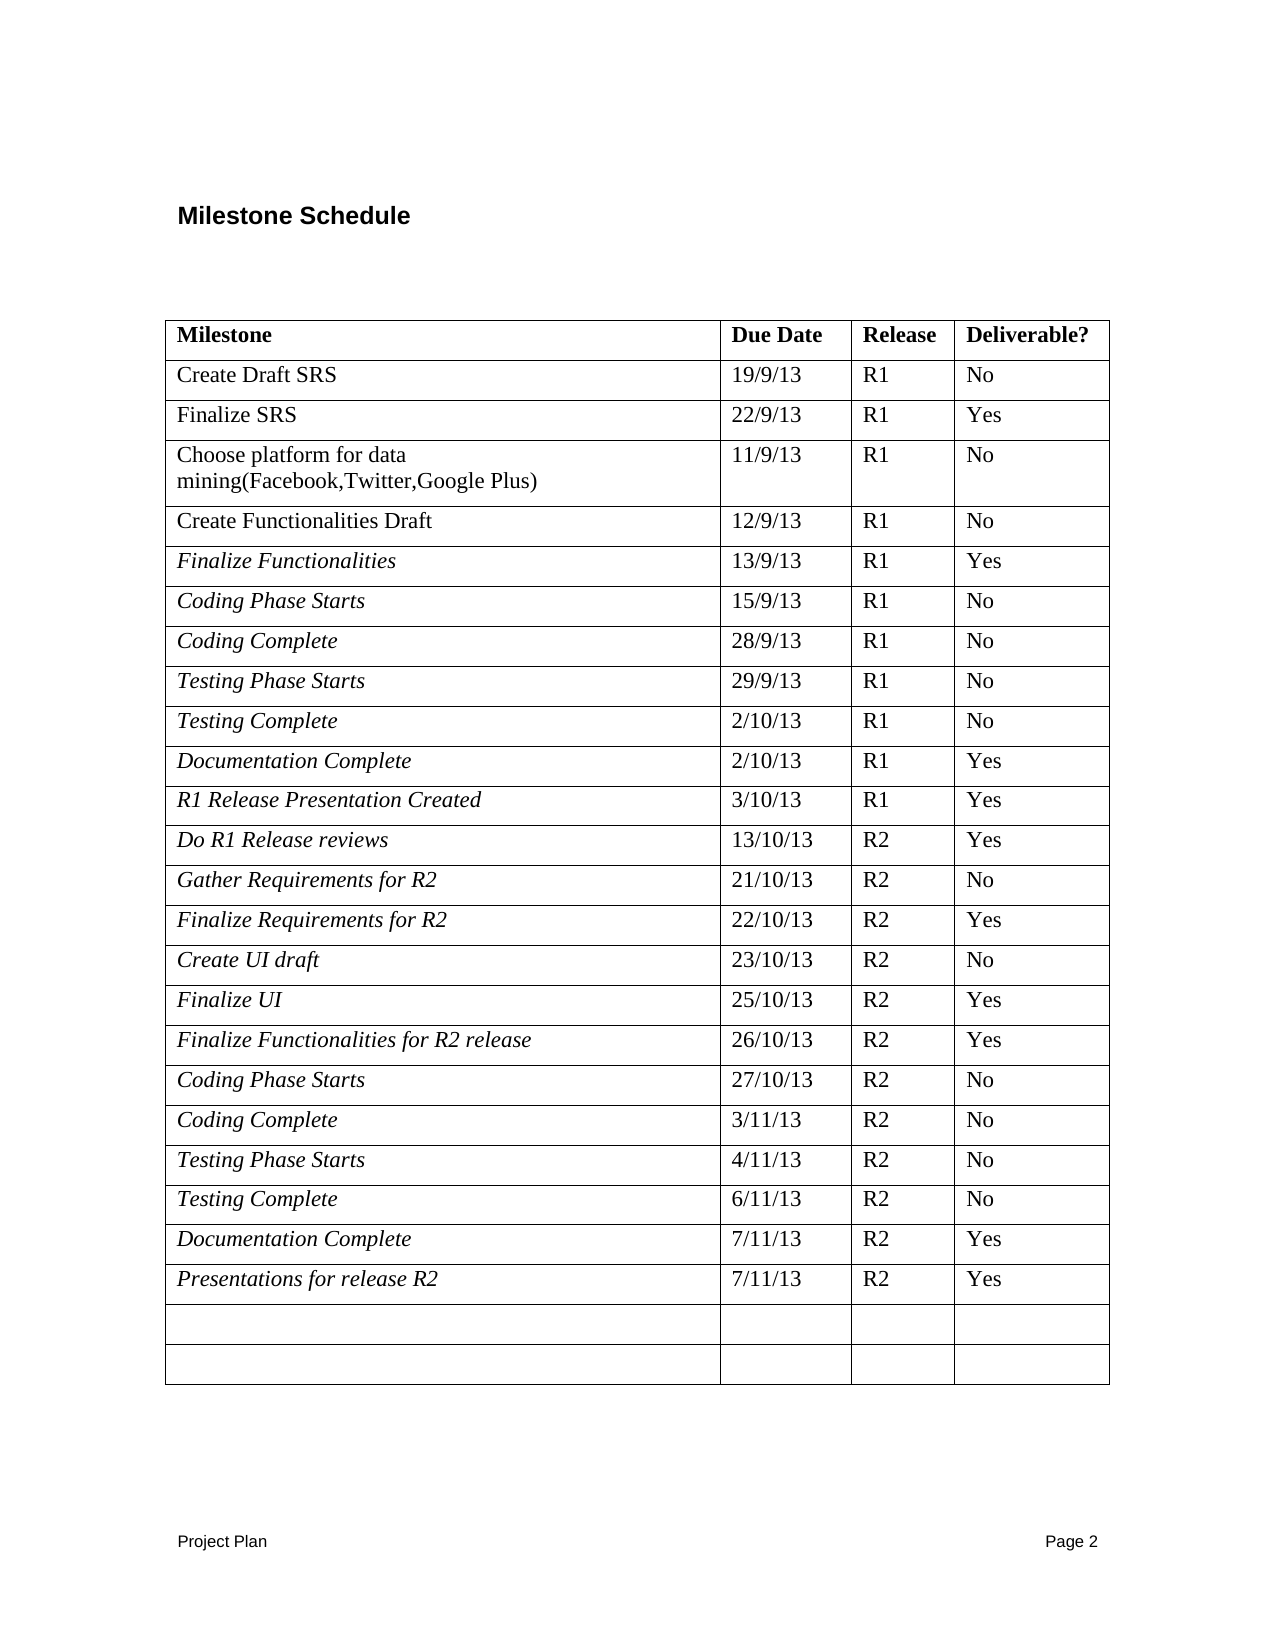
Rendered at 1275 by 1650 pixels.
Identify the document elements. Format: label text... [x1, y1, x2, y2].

table_cell R1 [852, 667, 954, 706]
table_cell 22/10/13 [721, 906, 851, 945]
table_cell No [955, 361, 1109, 400]
table_cell 26/10/13 [721, 1026, 851, 1065]
table_cell R2 [852, 1026, 954, 1065]
table_cell 7/11/13 [721, 1225, 851, 1264]
table_cell Testing Complete [166, 1186, 720, 1224]
table_cell R2 [852, 906, 954, 945]
table_cell Yes [955, 1026, 1109, 1065]
table_cell 13/9/13 [721, 547, 851, 586]
table_cell Coding Complete [166, 1106, 720, 1144]
table_cell 7/11/13 [721, 1265, 851, 1304]
table_cell No [955, 1066, 1109, 1105]
table_cell R1 [852, 787, 954, 825]
table_cell Yes [955, 787, 1109, 825]
table_cell Yes [955, 986, 1109, 1025]
table_cell 15/9/13 [721, 587, 851, 626]
table_header Deliverable? [955, 321, 1109, 360]
table_cell Yes [955, 1225, 1109, 1264]
table_cell R2 [852, 946, 954, 985]
table_cell Create UI draft [166, 946, 720, 985]
table_cell Yes [955, 547, 1109, 586]
table_cell 12/9/13 [721, 507, 851, 546]
table_cell R1 [852, 707, 954, 746]
table_cell Yes [955, 1265, 1109, 1304]
table_cell No [955, 667, 1109, 706]
table_cell No [955, 627, 1109, 666]
table_cell [166, 1305, 720, 1344]
table_cell R2 [852, 1106, 954, 1144]
table_cell R2 [852, 826, 954, 865]
table_cell 6/11/13 [721, 1186, 851, 1224]
table_cell R1 [852, 441, 954, 506]
table_cell Presentations for release R2 [166, 1265, 720, 1304]
table_cell No [955, 946, 1109, 985]
table_cell No [955, 587, 1109, 626]
table_cell 2/10/13 [721, 747, 851, 786]
table_cell Create Draft SRS [166, 361, 720, 400]
table_cell R1 [852, 547, 954, 586]
table_cell R2 [852, 866, 954, 905]
table_cell No [955, 707, 1109, 746]
table_cell Choose platform for data mining(Facebook,Twitter,Google Plus) [166, 441, 720, 506]
table_cell Gather Requirements for R2 [166, 866, 720, 905]
table_cell [721, 1305, 851, 1344]
table_cell R1 [852, 587, 954, 626]
table_cell Finalize UI [166, 986, 720, 1025]
table_cell Finalize Functionalities [166, 547, 720, 586]
table_cell R2 [852, 1066, 954, 1105]
table_cell 3/11/13 [721, 1106, 851, 1144]
table_cell R2 [852, 1225, 954, 1264]
table_cell Testing Phase Starts [166, 667, 720, 706]
table_cell R1 [852, 361, 954, 400]
table_cell Testing Phase Starts [166, 1146, 720, 1184]
table_cell Coding Phase Starts [166, 587, 720, 626]
table_cell 19/9/13 [721, 361, 851, 400]
table_cell R1 [852, 627, 954, 666]
table_cell No [955, 1146, 1109, 1184]
table_cell [852, 1305, 954, 1344]
subtitle Milestone Schedule [177, 201, 1098, 230]
table_cell Coding Phase Starts [166, 1066, 720, 1105]
table_header Milestone [166, 321, 720, 360]
table_cell R1 [852, 401, 954, 440]
table_header Release [852, 321, 954, 360]
table_cell 22/9/13 [721, 401, 851, 440]
table_cell R1 Release Presentation Created [166, 787, 720, 825]
table_cell [955, 1305, 1109, 1344]
table_cell R1 [852, 747, 954, 786]
table_cell No [955, 441, 1109, 506]
table_cell Coding Complete [166, 627, 720, 666]
table_cell 25/10/13 [721, 986, 851, 1025]
table_cell Yes [955, 401, 1109, 440]
table_cell Finalize Functionalities for R2 release [166, 1026, 720, 1065]
table_cell Yes [955, 747, 1109, 786]
table_cell No [955, 1106, 1109, 1144]
table_cell 13/10/13 [721, 826, 851, 865]
table_cell R2 [852, 986, 954, 1025]
table_cell Finalize Requirements for R2 [166, 906, 720, 945]
table_cell R2 [852, 1265, 954, 1304]
table_cell 3/10/13 [721, 787, 851, 825]
table_cell R1 [852, 507, 954, 546]
table_cell Documentation Complete [166, 1225, 720, 1264]
table_cell [166, 1345, 720, 1384]
table_cell 28/9/13 [721, 627, 851, 666]
table_cell 11/9/13 [721, 441, 851, 506]
table_cell Yes [955, 826, 1109, 865]
table_cell Create Functionalities Draft [166, 507, 720, 546]
table_cell Finalize SRS [166, 401, 720, 440]
table_cell Testing Complete [166, 707, 720, 746]
table_cell 27/10/13 [721, 1066, 851, 1105]
table_cell 23/10/13 [721, 946, 851, 985]
table_cell [721, 1345, 851, 1384]
table_cell Documentation Complete [166, 747, 720, 786]
table_cell No [955, 1186, 1109, 1224]
table_cell 21/10/13 [721, 866, 851, 905]
table_cell Do R1 Release reviews [166, 826, 720, 865]
table_cell [955, 1345, 1109, 1384]
table_cell [852, 1345, 954, 1384]
table_cell No [955, 866, 1109, 905]
table_cell R2 [852, 1186, 954, 1224]
table_cell 4/11/13 [721, 1146, 851, 1184]
table_cell 2/10/13 [721, 707, 851, 746]
table_header Due Date [721, 321, 851, 360]
table_cell No [955, 507, 1109, 546]
table_cell Yes [955, 906, 1109, 945]
table_cell R2 [852, 1146, 954, 1184]
table_cell 29/9/13 [721, 667, 851, 706]
